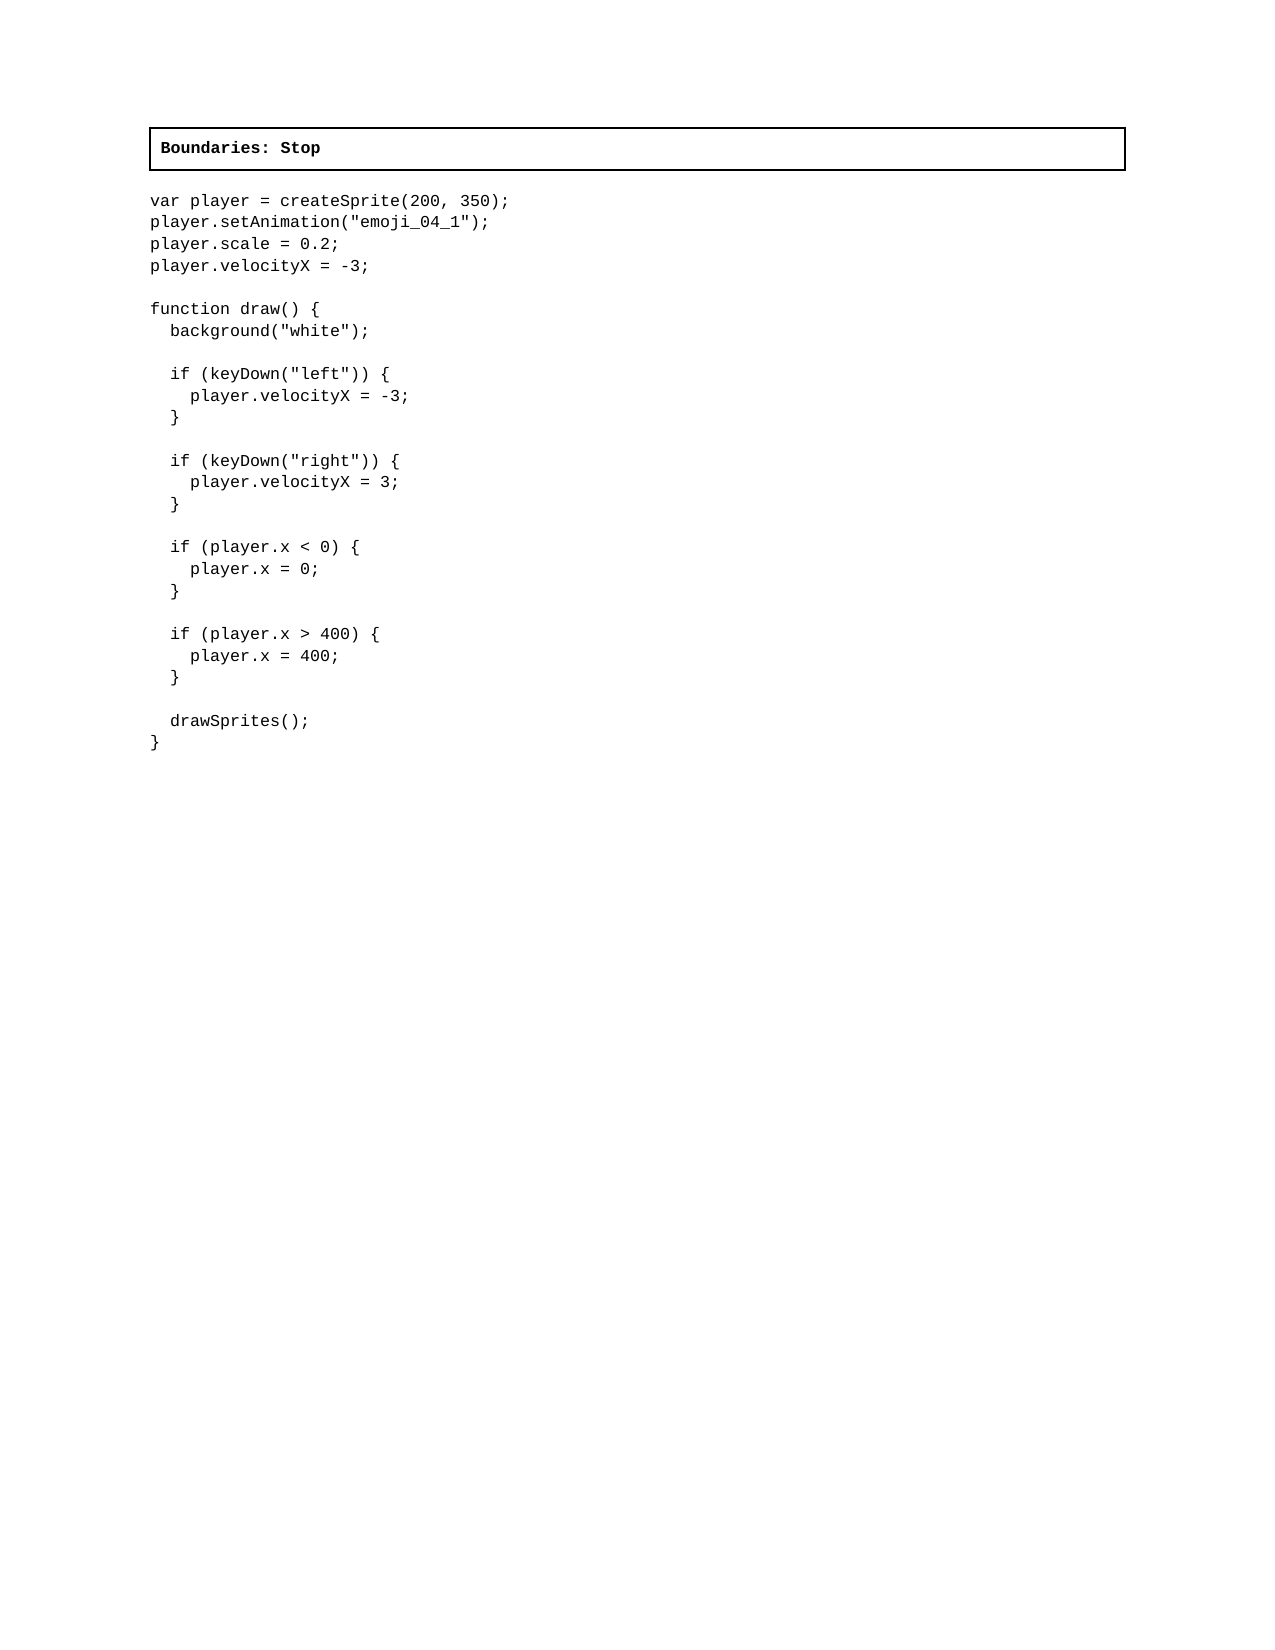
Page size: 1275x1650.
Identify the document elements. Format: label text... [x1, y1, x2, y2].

text player.velocityX = -3; [150, 257, 1125, 276]
text player.setAnimation("emoji_04_1"); [150, 214, 1125, 233]
text if (keyDown("right")) { [150, 452, 1125, 471]
text player.x = 0; [150, 561, 1125, 579]
text player.x = 400; [150, 647, 1125, 666]
text if (keyDown("left")) { [150, 366, 1125, 384]
text player.velocityX = 3; [150, 474, 1125, 493]
text drawSprites(); [150, 712, 1125, 731]
text function draw() { [150, 301, 1125, 319]
table_header Boundaries: Stop [151, 129, 1124, 168]
text background("white"); [150, 322, 1125, 341]
text player.scale = 0.2; [150, 236, 1125, 254]
text var player = createSprite(200, 350); [150, 192, 1125, 211]
text } [150, 496, 1125, 514]
text } [150, 734, 1125, 753]
text } [150, 669, 1125, 688]
text player.velocityX = -3; [150, 387, 1125, 406]
text } [150, 409, 1125, 428]
text if (player.x < 0) { [150, 539, 1125, 558]
text } [150, 582, 1125, 601]
text if (player.x > 400) { [150, 626, 1125, 644]
